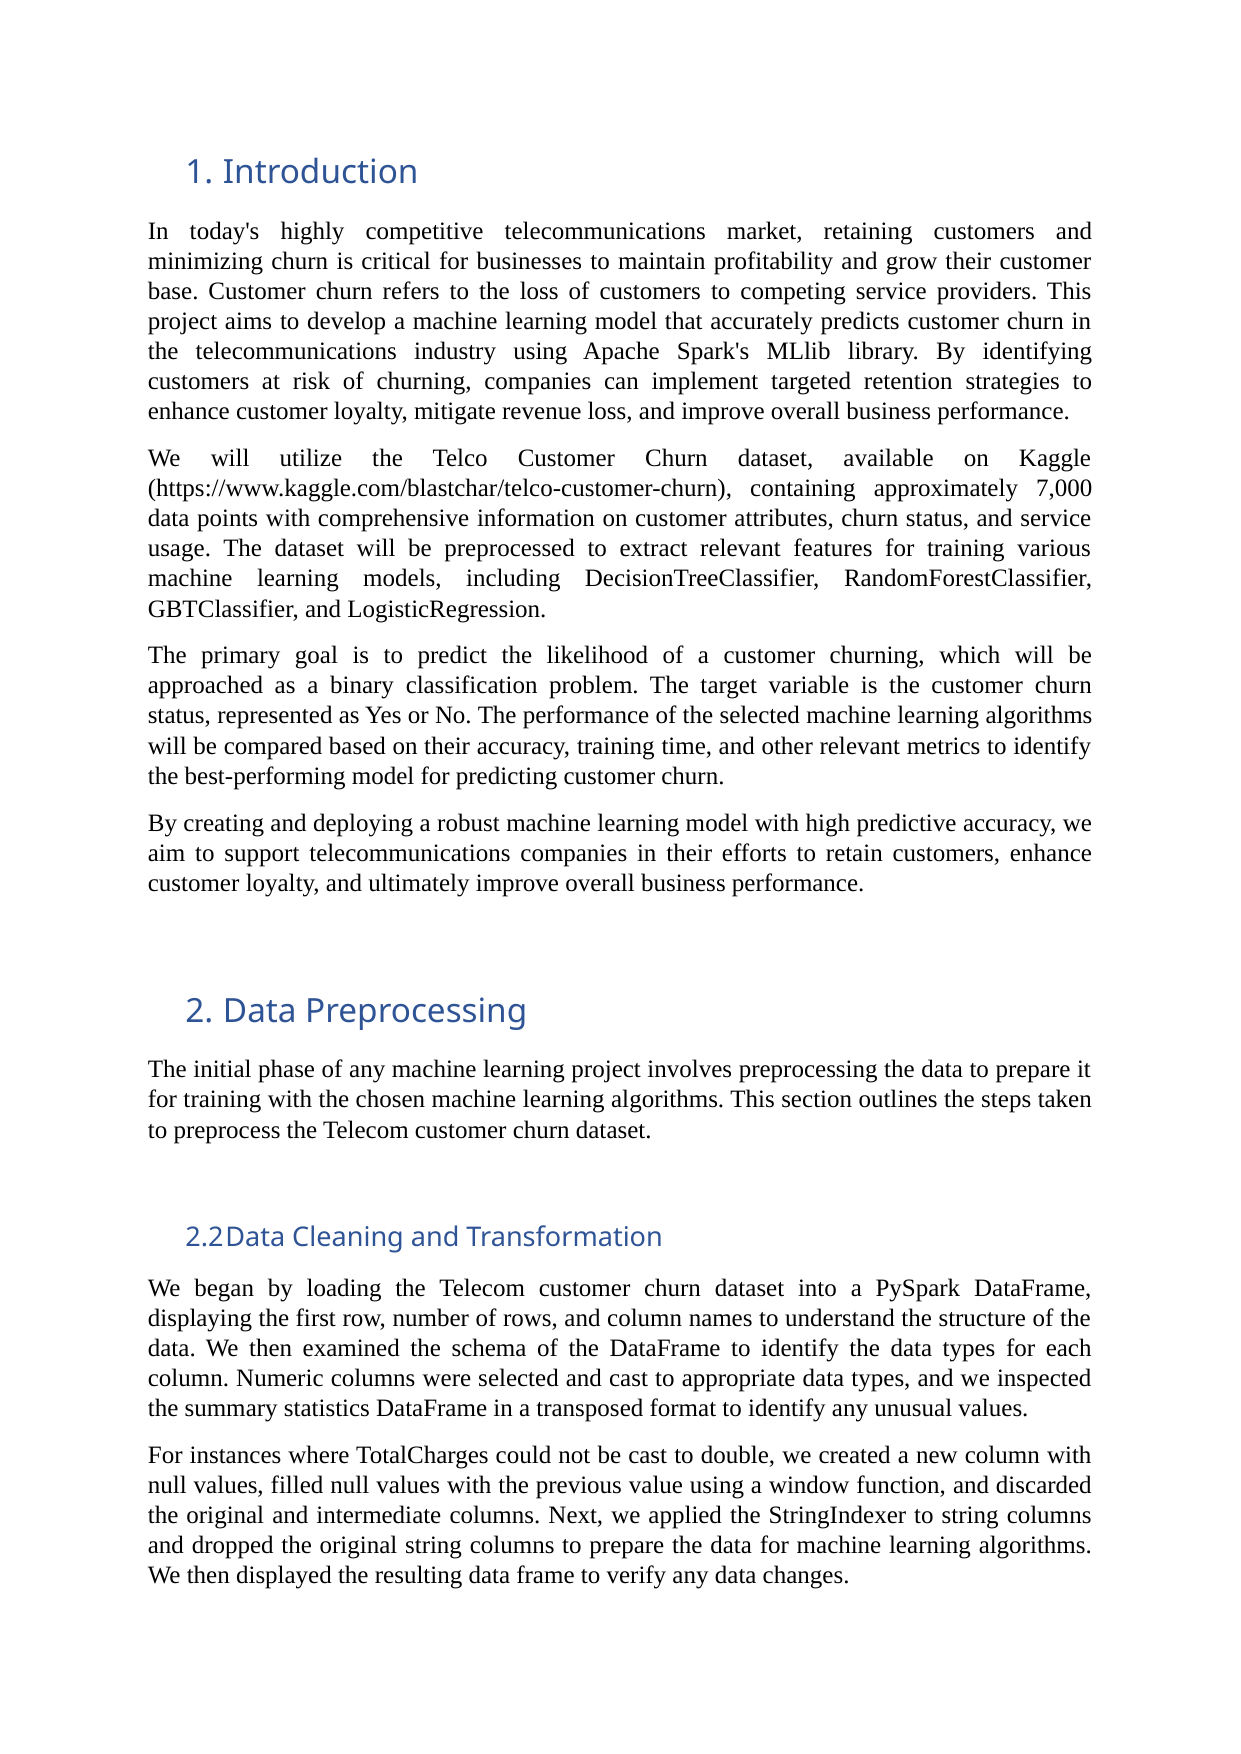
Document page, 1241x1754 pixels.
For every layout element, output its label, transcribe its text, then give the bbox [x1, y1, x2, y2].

subtitle Data Preprocessing [185, 986, 1093, 1032]
text In today's highly competitive telecommunications market, retaining customers and minimizing churn is critical for businesses to maintain profitability and grow their customer base. Customer churn refers to the loss of customers to competing service providers. This project aims to develop a machine learning model that accurately predicts customer churn in the telecommunications industry using Apache Spark's MLlib library. By identifying customers at risk of churning, companies can implement targeted retention strategies to enhance customer loyalty, mitigate revenue loss, and improve overall business performance. [148, 216, 1093, 425]
text We will utilize the Telco Customer Churn dataset, available on Kaggle (https://www.kaggle.com/blastchar/telco-customer-churn), containing approximately 7,000 data points with comprehensive information on customer attributes, churn status, and service usage. The dataset will be preprocessed to extract relevant features for training various machine learning models, including DecisionTreeClassifier, RandomForestClassifier, GBTClassifier, and LogisticRegression. [148, 443, 1093, 622]
text By creating and deploying a robust machine learning model with high predictive accuracy, we aim to support telecommunications companies in their efforts to retain customers, enhance customer loyalty, and ultimately improve overall business performance. [148, 808, 1093, 897]
text The primary goal is to predict the likelihood of a customer churning, which will be approached as a binary classification problem. The target variable is the customer churn status, represented as Yes or No. The performance of the selected machine learning algorithms will be compared based on their accuracy, training time, and other relevant metrics to identify the best-performing model for predicting customer churn. [148, 640, 1093, 789]
text For instances where TotalCharges could not be cast to double, we created a new column with null values, filled null values with the previous value using a window function, and discarded the original and intermediate columns. Next, we applied the StringIndexer to string columns and dropped the original string columns to prepare the data for machine learning algorithms. We then displayed the resulting data frame to verify any data changes. [148, 1440, 1093, 1589]
subtitle Data Cleaning and Transformation [185, 1217, 1093, 1254]
text We began by loading the Telecom customer churn dataset into a PySpark DataFrame, displaying the first row, number of rows, and column names to understand the structure of the data. We then examined the schema of the DataFrame to identify the data types for each column. Numeric columns were selected and cast to appropriate data types, and we inspected the summary statistics DataFrame in a transposed format to identify any unusual values. [148, 1273, 1093, 1422]
text The initial phase of any machine learning project involves preprocessing the data to prepare it for training with the chosen machine learning algorithms. This section outlines the steps taken to preprocess the Telecom customer churn dataset. [148, 1054, 1093, 1143]
subtitle Introduction [185, 148, 1093, 193]
